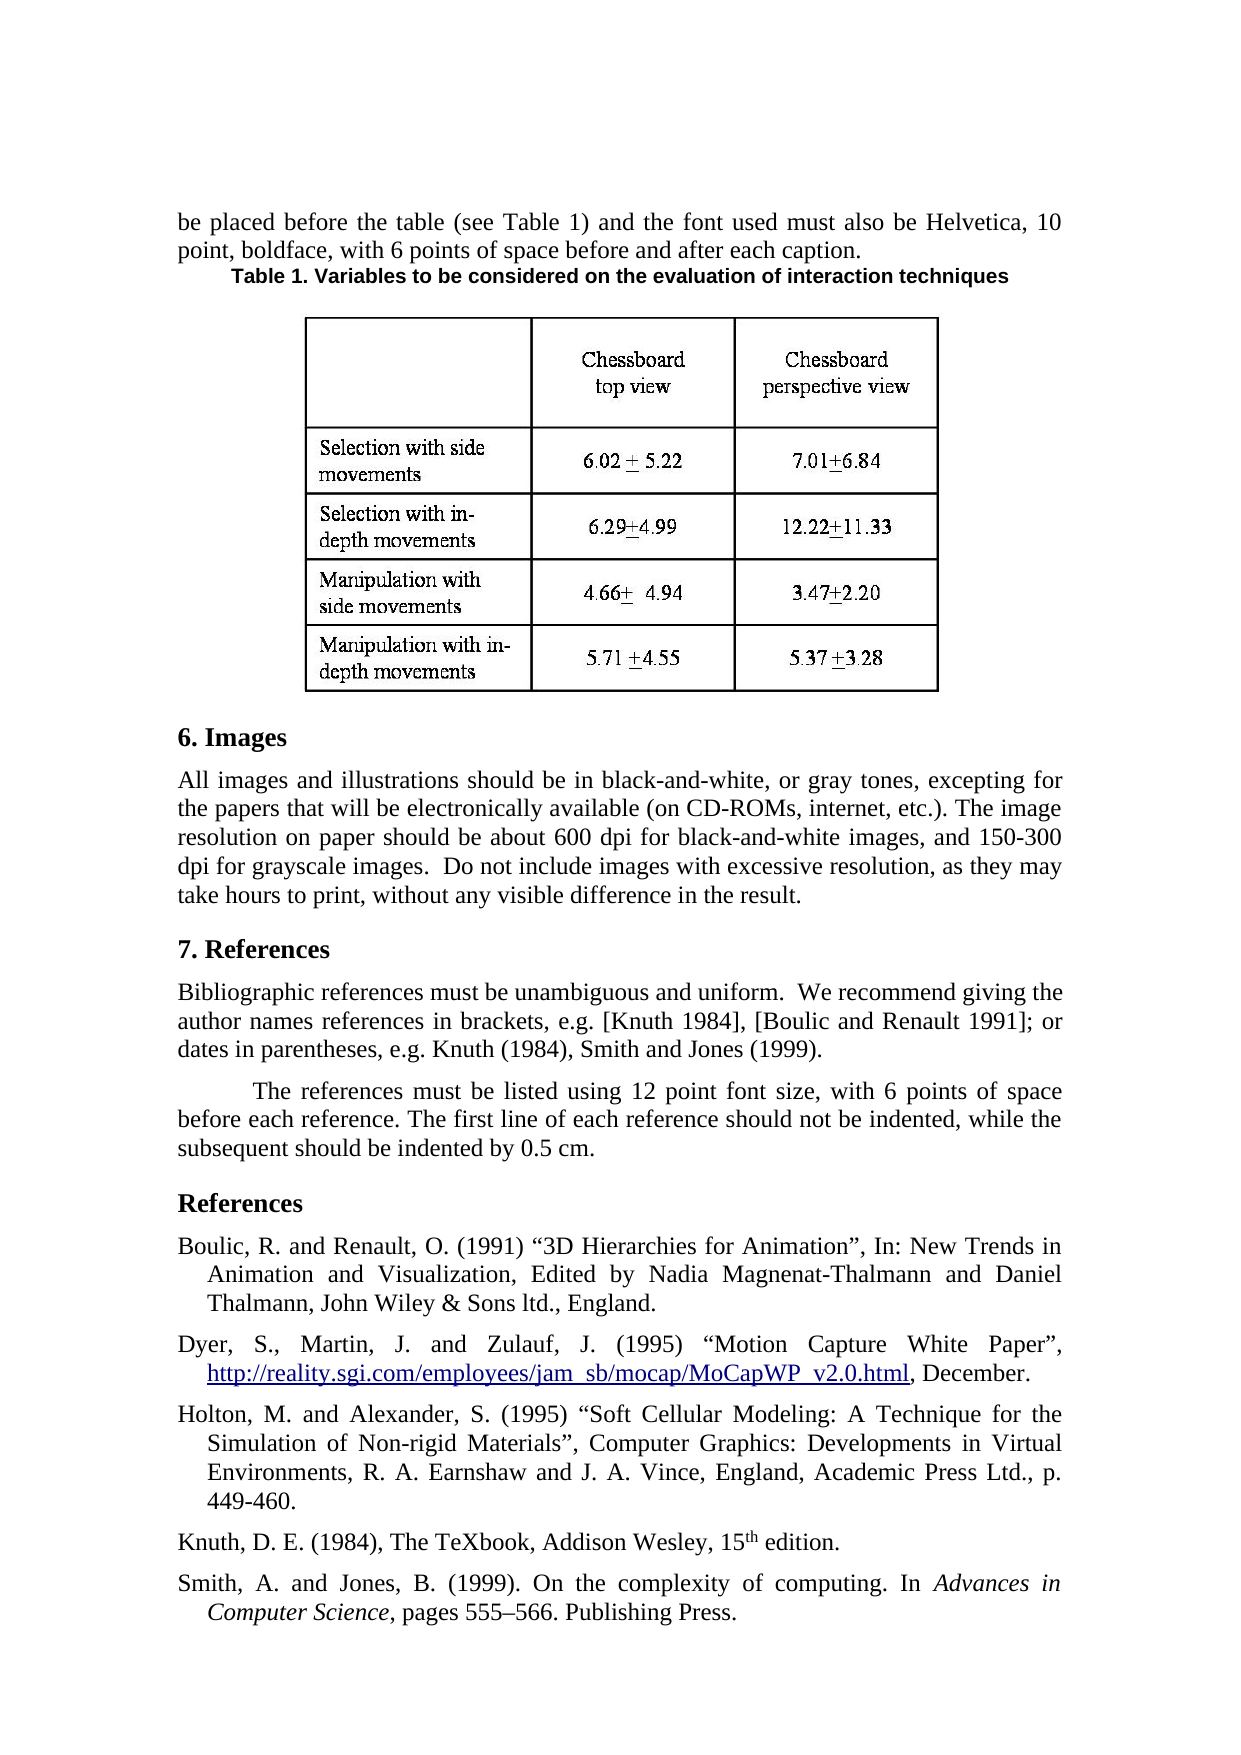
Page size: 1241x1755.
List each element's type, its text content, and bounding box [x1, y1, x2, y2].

text Boulic, R. and Renault, O. (1991) “3D Hierarchies for Animation”, In: New Trends in Animation and Visualization, Edited by Nadia Magnenat-Thalmann and Daniel Thalmann, John Wiley & Sons ltd., England. [177, 1231, 1063, 1317]
text The references must be listed using 12 point font size, with 6 points of space before each reference. The first line of each reference should not be indented, while the subsequent should be indented by 0.5 cm. [177, 1076, 1063, 1162]
text Table 1. Variables to be considered on the evaluation of interaction techniques [224, 264, 1016, 288]
subtitle References [177, 1187, 1063, 1218]
text be placed before the table (see Table 1) and the font used must also be Helvetica, 10 point, boldface, with 6 points of space before and after each caption. [177, 207, 1063, 264]
text Holton, M. and Alexander, S. (1995) “Soft Cellular Modeling: A Technique for the Simulation of Non-rigid Materials”, Computer Graphics: Developments in Virtual Environments, R. A. Earnshaw and J. A. Vince, England, Academic Press Ltd., p. 449-460. [177, 1399, 1063, 1514]
subtitle 7. References [177, 933, 1063, 964]
text Bibliographic references must be unambiguous and uniform. We recommend giving the author names references in brackets, e.g. [Knuth 1984], [Boulic and Renault 1991]; or dates in parentheses, e.g. Knuth (1984), Smith and Jones (1999). [177, 977, 1063, 1063]
text Knuth, D. E. (1984), The TeXbook, Addison Wesley, 15th edition. [177, 1527, 1063, 1556]
text All images and illustrations should be in black-and-white, or gray tones, excepting for the papers that will be electronically available (on CD-ROMs, internet, etc.). The image resolution on paper should be about 600 dpi for black-and-white images, and 150-300 dpi for grayscale images. Do not include images with excessive resolution, as they may take hours to print, without any visible difference in the result. [177, 765, 1063, 908]
text Smith, A. and Jones, B. (1999). On the complexity of computing. In Advances in Computer Science, pages 555–566. Publishing Press. [177, 1568, 1063, 1626]
subtitle 6. Images [177, 721, 1063, 752]
text Dyer, S., Martin, J. and Zulauf, J. (1995) “Motion Capture White Paper”, http://reality.sgi.com/employees/jam_sb/mocap/MoCapWP_v2.0.html, December. [177, 1329, 1063, 1387]
